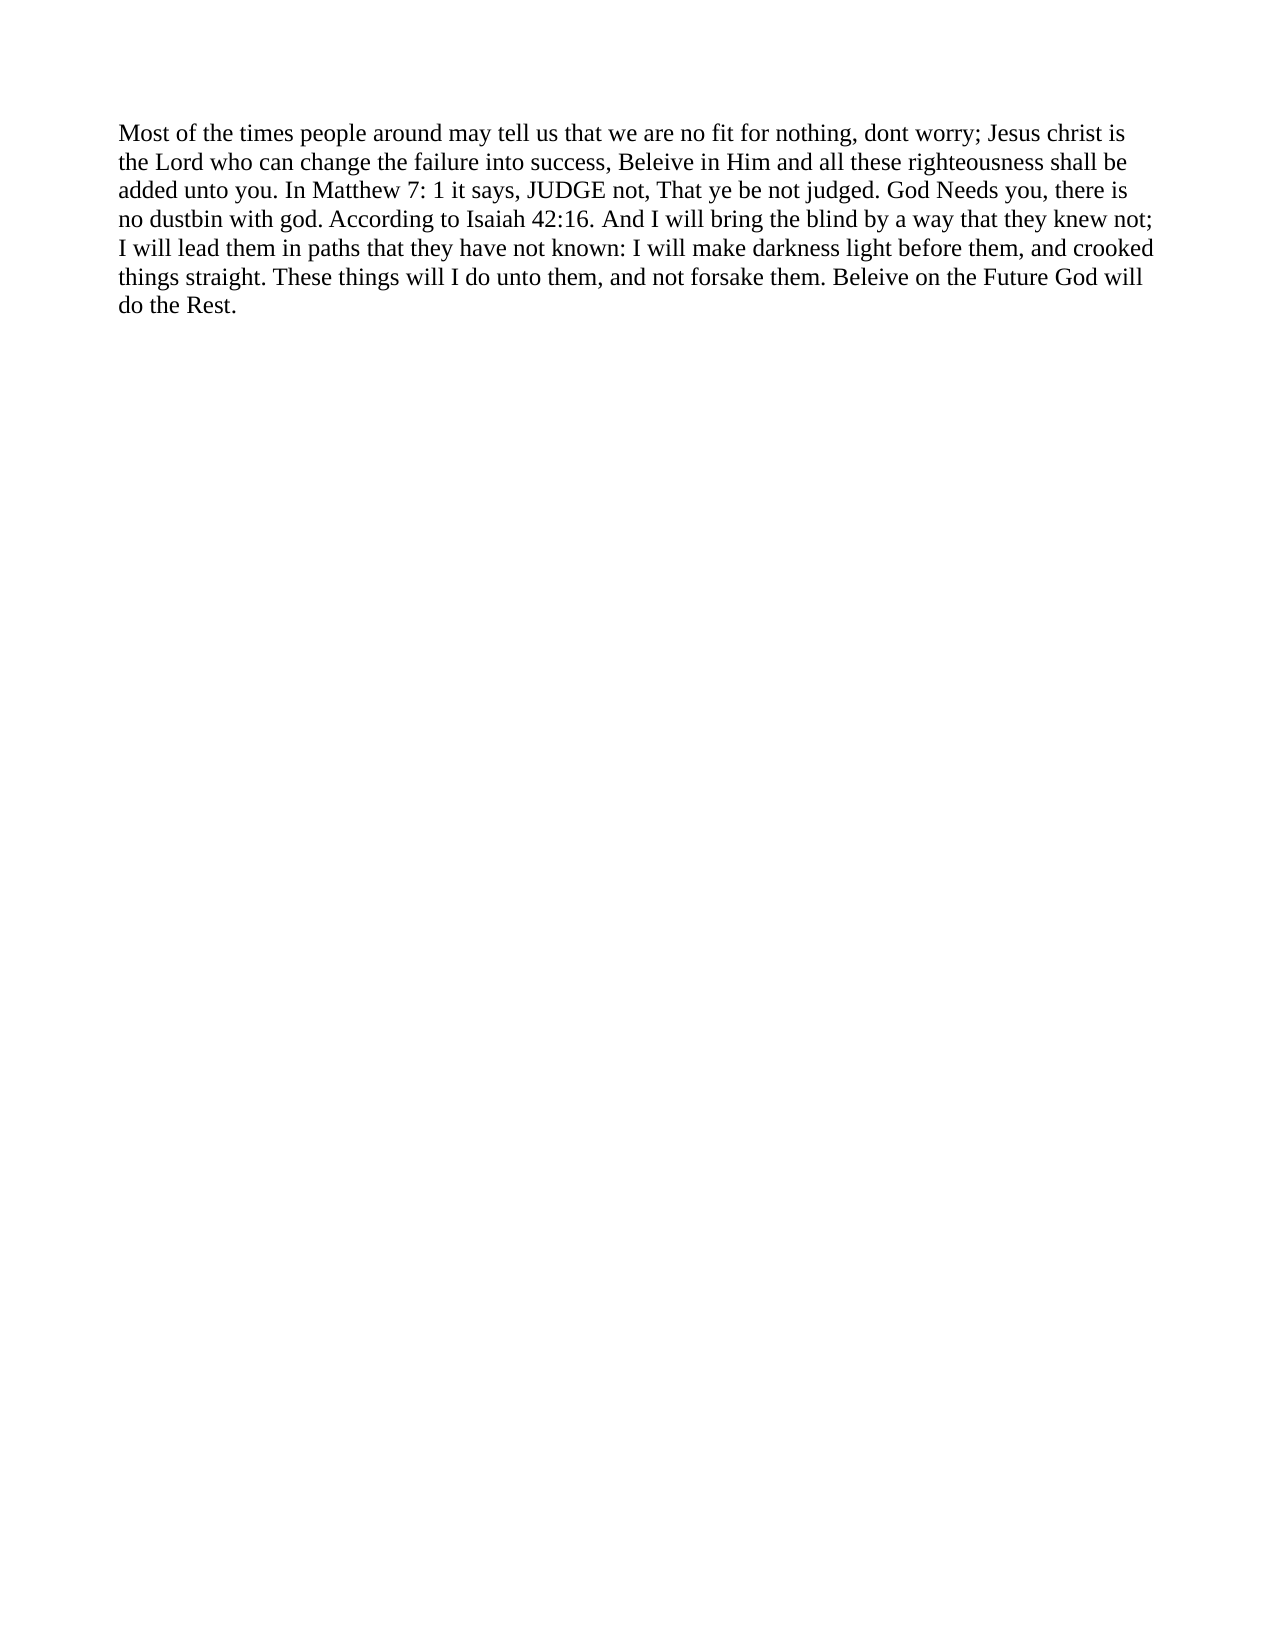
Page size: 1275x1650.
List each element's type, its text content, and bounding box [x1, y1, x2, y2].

text Most of the times people around may tell us that we are no fit for nothing, dont worry; Jesus christ is the Lord who can change the failure into success, Beleive in Him and all these righteousness shall be added unto you. In Matthew 7: 1 it says, JUDGE not, That ye be not judged. God Needs you, there is no dustbin with god. According to Isaiah 42:16. And I will bring the blind by a way that they knew not; I will lead them in paths that they have not known: I will make darkness light before them, and crooked things straight. These things will I do unto them, and not forsake them. Beleive on the Future God will do the Rest. [118, 118, 1157, 319]
